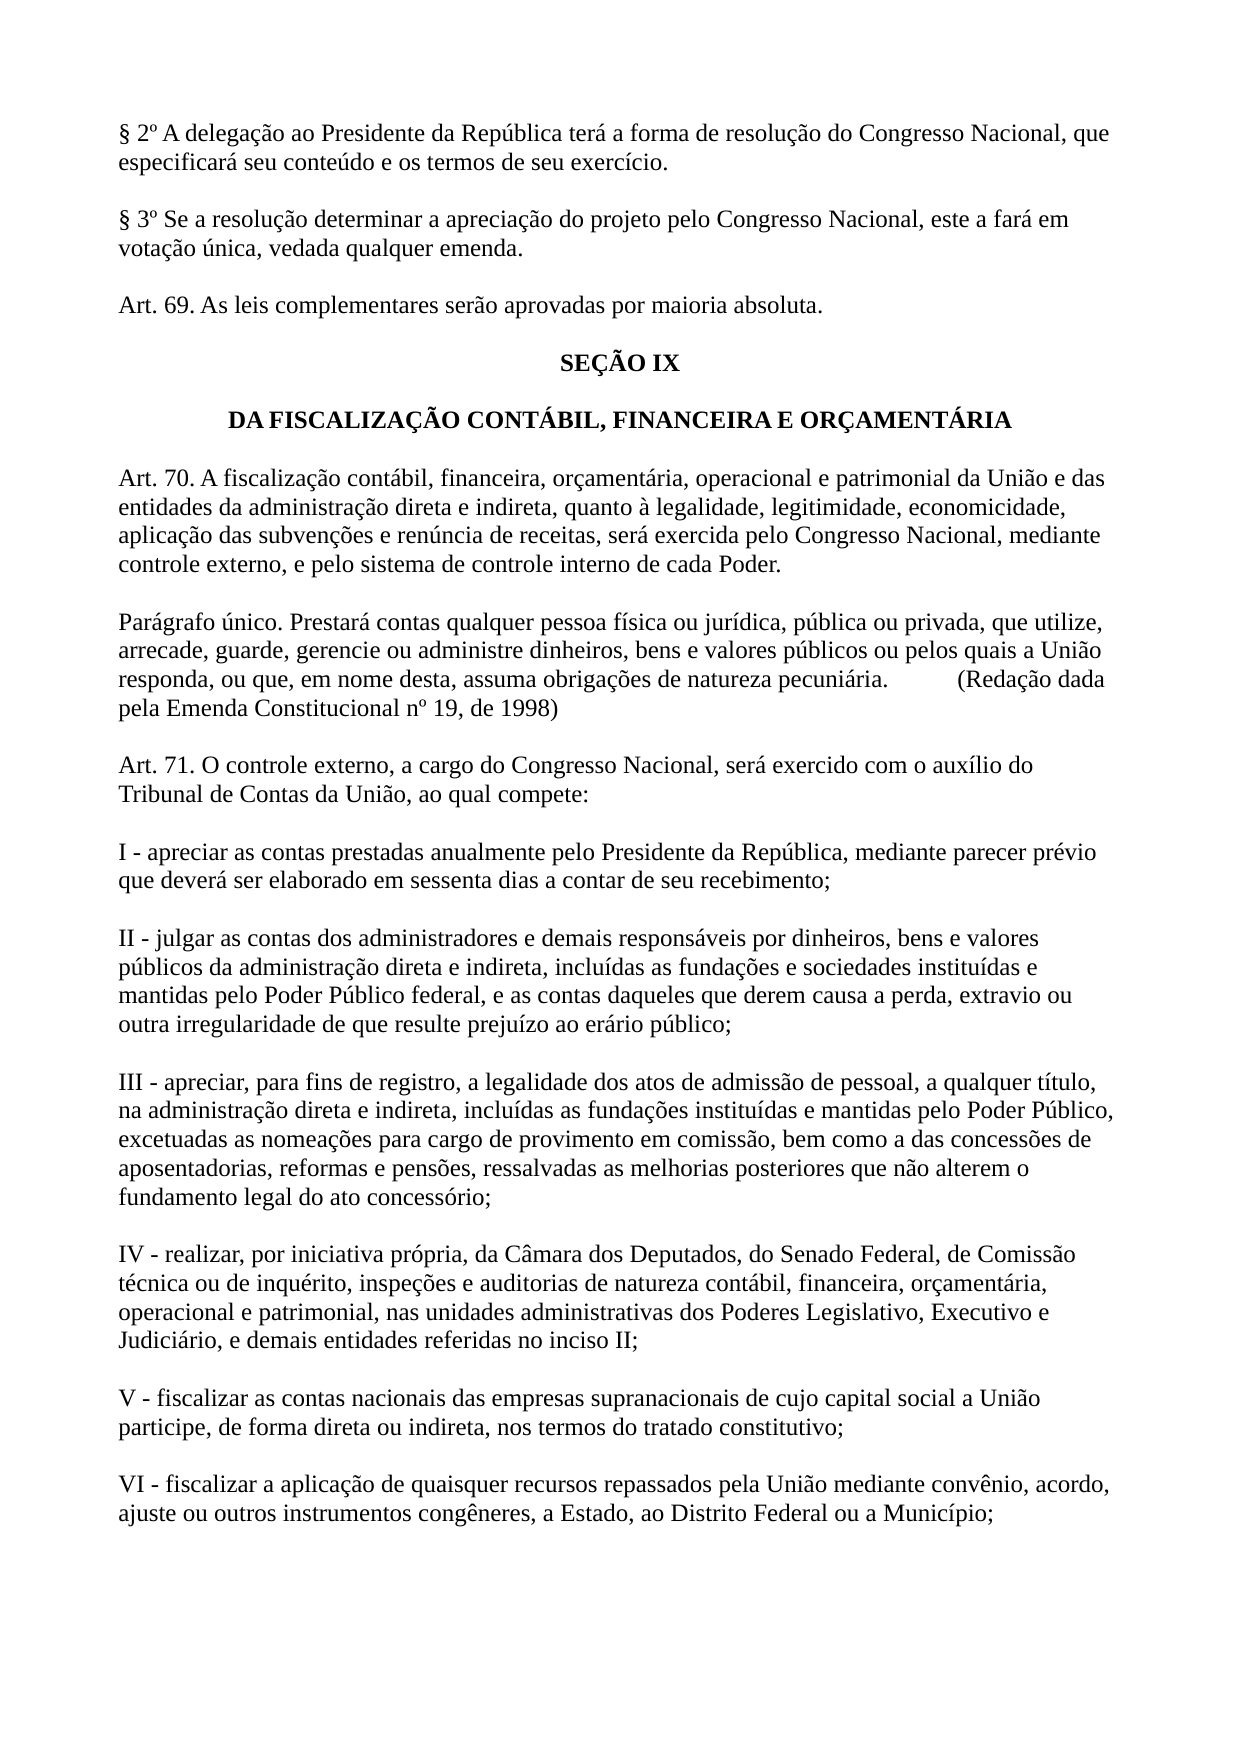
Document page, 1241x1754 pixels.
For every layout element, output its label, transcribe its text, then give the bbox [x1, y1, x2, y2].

text DA FISCALIZAÇÃO CONTÁBIL, FINANCEIRA E ORÇAMENTÁRIA [118, 406, 1122, 434]
text I - apreciar as contas prestadas anualmente pelo Presidente da República, mediante parecer prévio que deverá ser elaborado em sessenta dias a contar de seu recebimento; [118, 837, 1122, 894]
text Parágrafo único. Prestará contas qualquer pessoa física ou jurídica, pública ou privada, que utilize, arrecade, guarde, gerencie ou administre dinheiros, bens e valores públicos ou pelos quais a União responda, ou que, em nome desta, assuma obrigações de natureza pecuniária. (Redação dada pela Emenda Constitucional nº 19, de 1998) [118, 607, 1122, 722]
text II - julgar as contas dos administradores e demais responsáveis por dinheiros, bens e valores públicos da administração direta e indireta, incluídas as fundações e sociedades instituídas e mantidas pelo Poder Público federal, e as contas daqueles que derem causa a perda, extravio ou outra irregularidade de que resulte prejuízo ao erário público; [118, 923, 1122, 1038]
text Art. 71. O controle externo, a cargo do Congresso Nacional, será exercido com o auxílio do Tribunal de Contas da União, ao qual compete: [118, 751, 1122, 808]
text V - fiscalizar as contas nacionais das empresas supranacionais de cujo capital social a União participe, de forma direta ou indireta, nos termos do tratado constitutivo; [118, 1383, 1122, 1441]
text § 2º A delegação ao Presidente da República terá a forma de resolução do Congresso Nacional, que especificará seu conteúdo e os termos de seu exercício. [118, 118, 1122, 176]
text § 3º Se a resolução determinar a apreciação do projeto pelo Congresso Nacional, este a fará em votação única, vedada qualquer emenda. [118, 204, 1122, 262]
text III - apreciar, para fins de registro, a legalidade dos atos de admissão de pessoal, a qualquer título, na administração direta e indireta, incluídas as fundações instituídas e mantidas pelo Poder Público, excetuadas as nomeações para cargo de provimento em comissão, bem como a das concessões de aposentadorias, reformas e pensões, ressalvadas as melhorias posteriores que não alterem o fundamento legal do ato concessório; [118, 1067, 1122, 1211]
text Art. 70. A fiscalização contábil, financeira, orçamentária, operacional e patrimonial da União e das entidades da administração direta e indireta, quanto à legalidade, legitimidade, economicidade, aplicação das subvenções e renúncia de receitas, será exercida pelo Congresso Nacional, mediante controle externo, e pelo sistema de controle interno de cada Poder. [118, 463, 1122, 578]
text Art. 69. As leis complementares serão aprovadas por maioria absoluta. [118, 291, 1122, 319]
text IV - realizar, por iniciativa própria, da Câmara dos Deputados, do Senado Federal, de Comissão técnica ou de inquérito, inspeções e auditorias de natureza contábil, financeira, orçamentária, operacional e patrimonial, nas unidades administrativas dos Poderes Legislativo, Executivo e Judiciário, e demais entidades referidas no inciso II; [118, 1239, 1122, 1354]
text SEÇÃO IX [118, 348, 1122, 377]
text VI - fiscalizar a aplicação de quaisquer recursos repassados pela União mediante convênio, acordo, ajuste ou outros instrumentos congêneres, a Estado, ao Distrito Federal ou a Município; [118, 1469, 1122, 1527]
